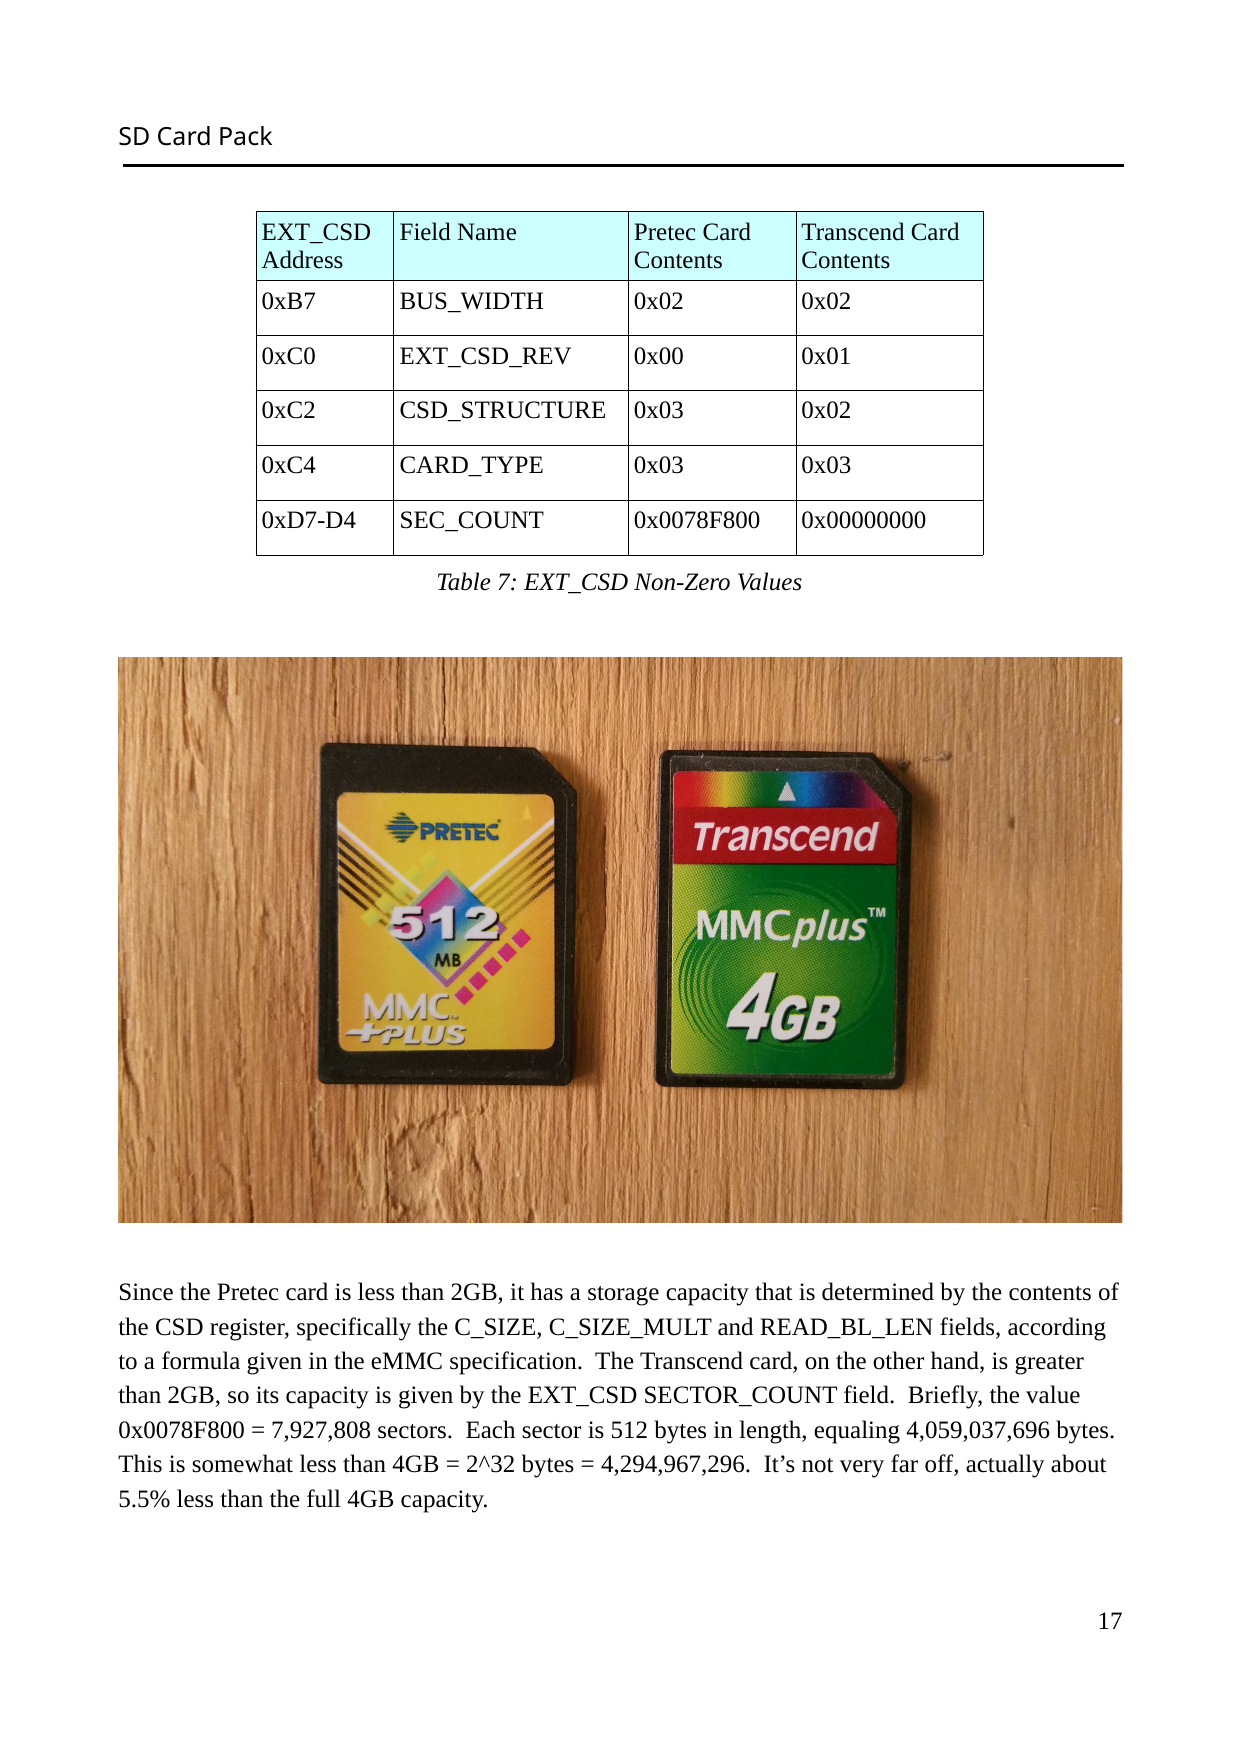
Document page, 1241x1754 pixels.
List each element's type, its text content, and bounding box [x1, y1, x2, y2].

table_cell 0x02 [797, 391, 983, 445]
picture [118, 657, 1123, 1223]
table_cell 0xD7-D4 [257, 501, 393, 554]
table_cell 0x02 [797, 281, 983, 335]
text Table 7: EXT_CSD Non-Zero Values [118, 567, 1122, 596]
table_cell SEC_COUNT [394, 501, 628, 554]
table_cell 0x03 [629, 446, 796, 499]
table_cell 0x02 [629, 281, 796, 335]
table_cell 0x03 [797, 446, 983, 499]
table_cell 0xB7 [257, 281, 393, 335]
table_header Field Name [394, 212, 628, 280]
table_cell 0x00000000 [797, 501, 983, 554]
table_cell EXT_CSD_REV [394, 336, 628, 390]
table_cell 0xC0 [257, 336, 393, 390]
table_cell 0xC2 [257, 391, 393, 445]
text Since the Pretec card is less than 2GB, it has a storage capacity that is determined by the contents of the CSD register, specifically the C_SIZE, C_SIZE_MULT and READ_BL_LEN fields, according to a formula given in the eMMC specification. The Transcend card, on the other hand, is greater than 2GB, so its capacity is given by the EXT_CSD SECTOR_COUNT field. Briefly, the value 0x0078F800 = 7,927,808 sectors. Each sector is 512 bytes in length, equaling 4,059,037,696 bytes. This is somewhat less than 4GB = 2^32 bytes = 4,294,967,296. It’s not very far off, actually about 5.5% less than the full 4GB capacity. [118, 1277, 1122, 1513]
table_header EXT_CSD Address [257, 212, 393, 280]
table_cell 0x0078F800 [629, 501, 796, 554]
table_header Transcend Card Contents [797, 212, 983, 280]
table_header Pretec Card Contents [629, 212, 796, 280]
table_cell 0x03 [629, 391, 796, 445]
table_cell BUS_WIDTH [394, 281, 628, 335]
table_cell 0xC4 [257, 446, 393, 499]
table_cell 0x01 [797, 336, 983, 390]
table_cell CSD_STRUCTURE [394, 391, 628, 445]
table_cell 0x00 [629, 336, 796, 390]
table_cell CARD_TYPE [394, 446, 628, 499]
